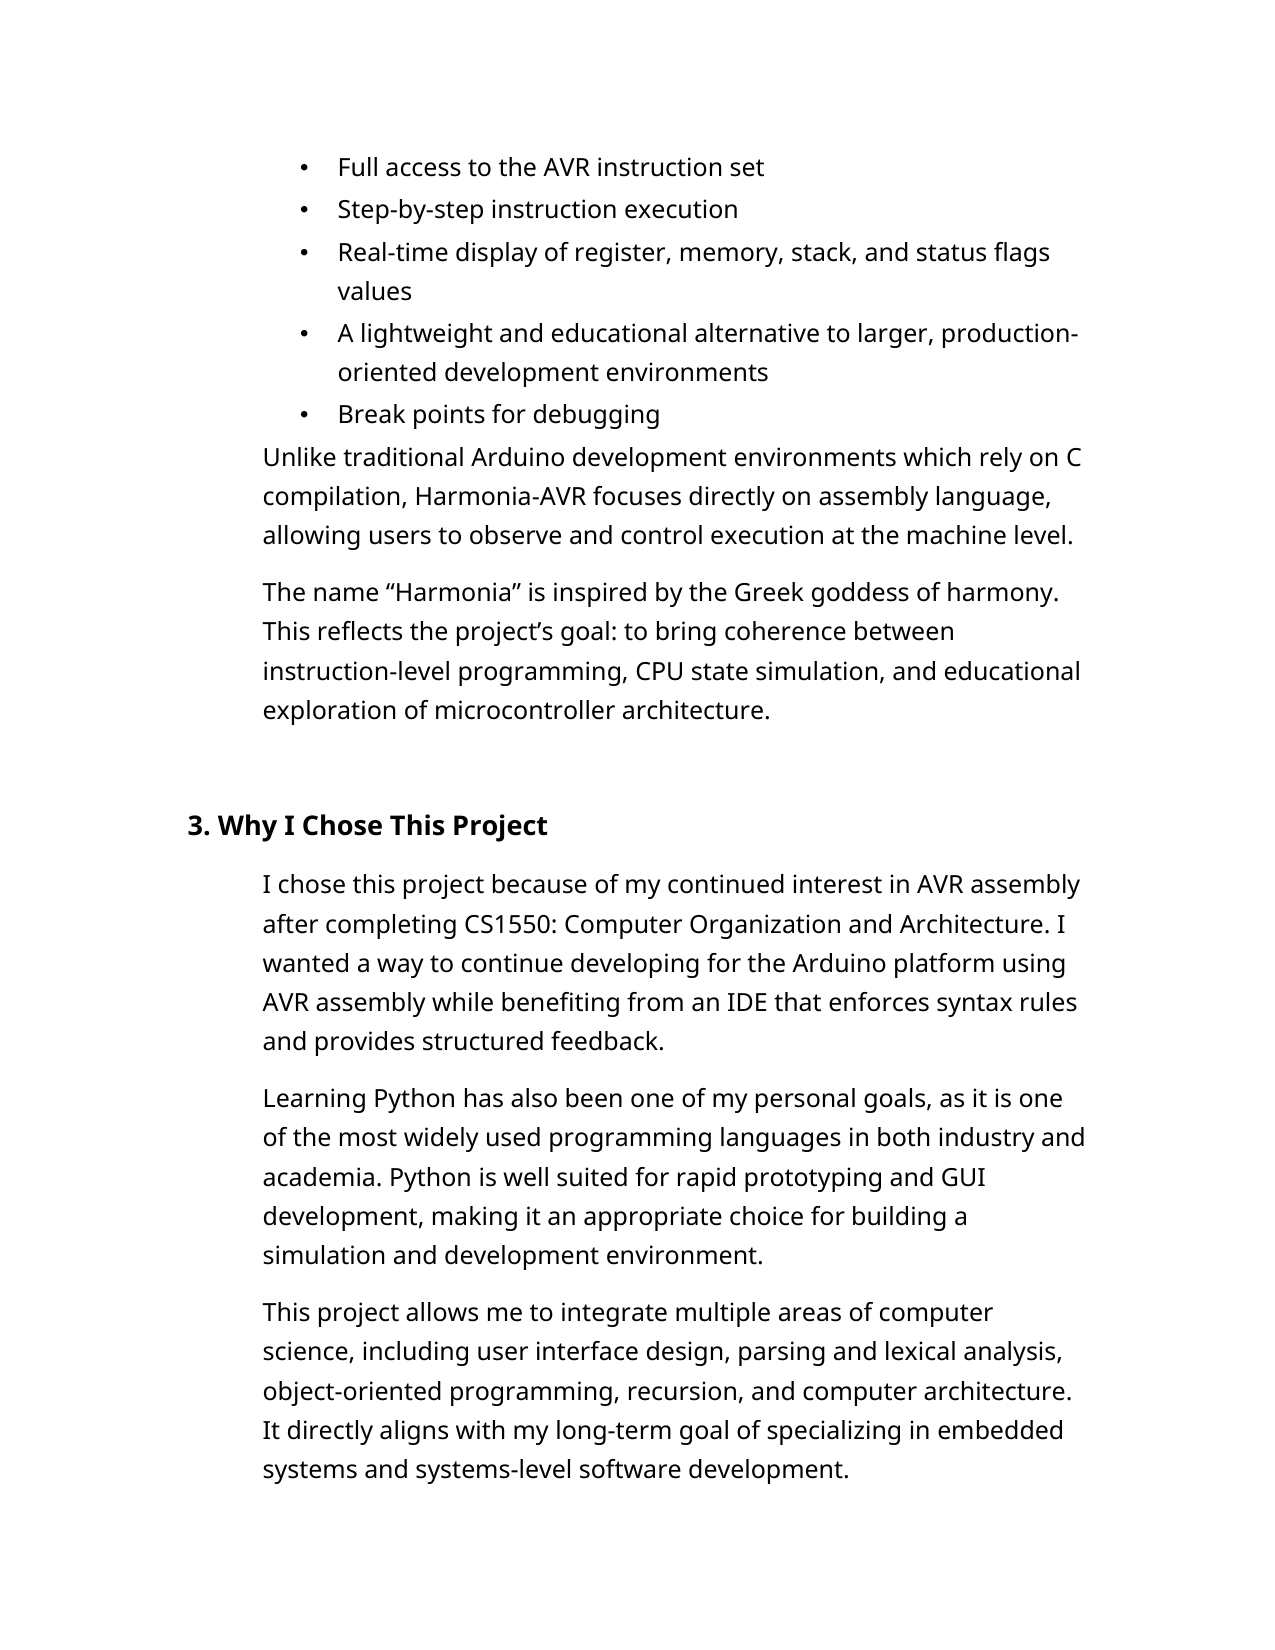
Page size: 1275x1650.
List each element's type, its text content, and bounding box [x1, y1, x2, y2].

text Learning Python has also been one of my personal goals, as it is one of the most widely used programming languages in both industry and academia. Python is well suited for rapid prototyping and GUI development, making it an appropriate choice for building a simulation and development environment. [262, 1081, 1087, 1272]
list Real-time display of register, memory, stack, and status flags values [300, 234, 1087, 308]
list Break points for debugging [300, 397, 1087, 431]
text I chose this project because of my continued interest in AVR assembly after completing CS1550: Computer Organization and Architecture. I wanted a way to continue developing for the Arduino platform using AVR assembly while benefiting from an IDE that enforces syntax rules and provides structured feedback. [262, 867, 1087, 1058]
list A lightweight and educational alternative to larger, production-oriented development environments [300, 316, 1087, 389]
text This project allows me to integrate multiple areas of computer science, including user interface design, parsing and lexical analysis, object-oriented programming, recursion, and computer architecture. It directly aligns with my long-term goal of specializing in embedded systems and systems-level software development. [262, 1295, 1087, 1486]
subtitle 3. Why I Chose This Project [187, 807, 1087, 843]
text The name “Harmonia” is inspired by the Greek goddess of harmony. This reflects the project’s goal: to bring coherence between instruction-level programming, CPU state simulation, and educational exploration of microcontroller architecture. [262, 575, 1087, 726]
list Full access to the AVR instruction set [300, 150, 1087, 184]
text Unlike traditional Arduino development environments which rely on C compilation, Harmonia-AVR focuses directly on assembly language, allowing users to observe and control execution at the machine level. [262, 439, 1087, 552]
list Step-by-step instruction execution [300, 192, 1087, 226]
